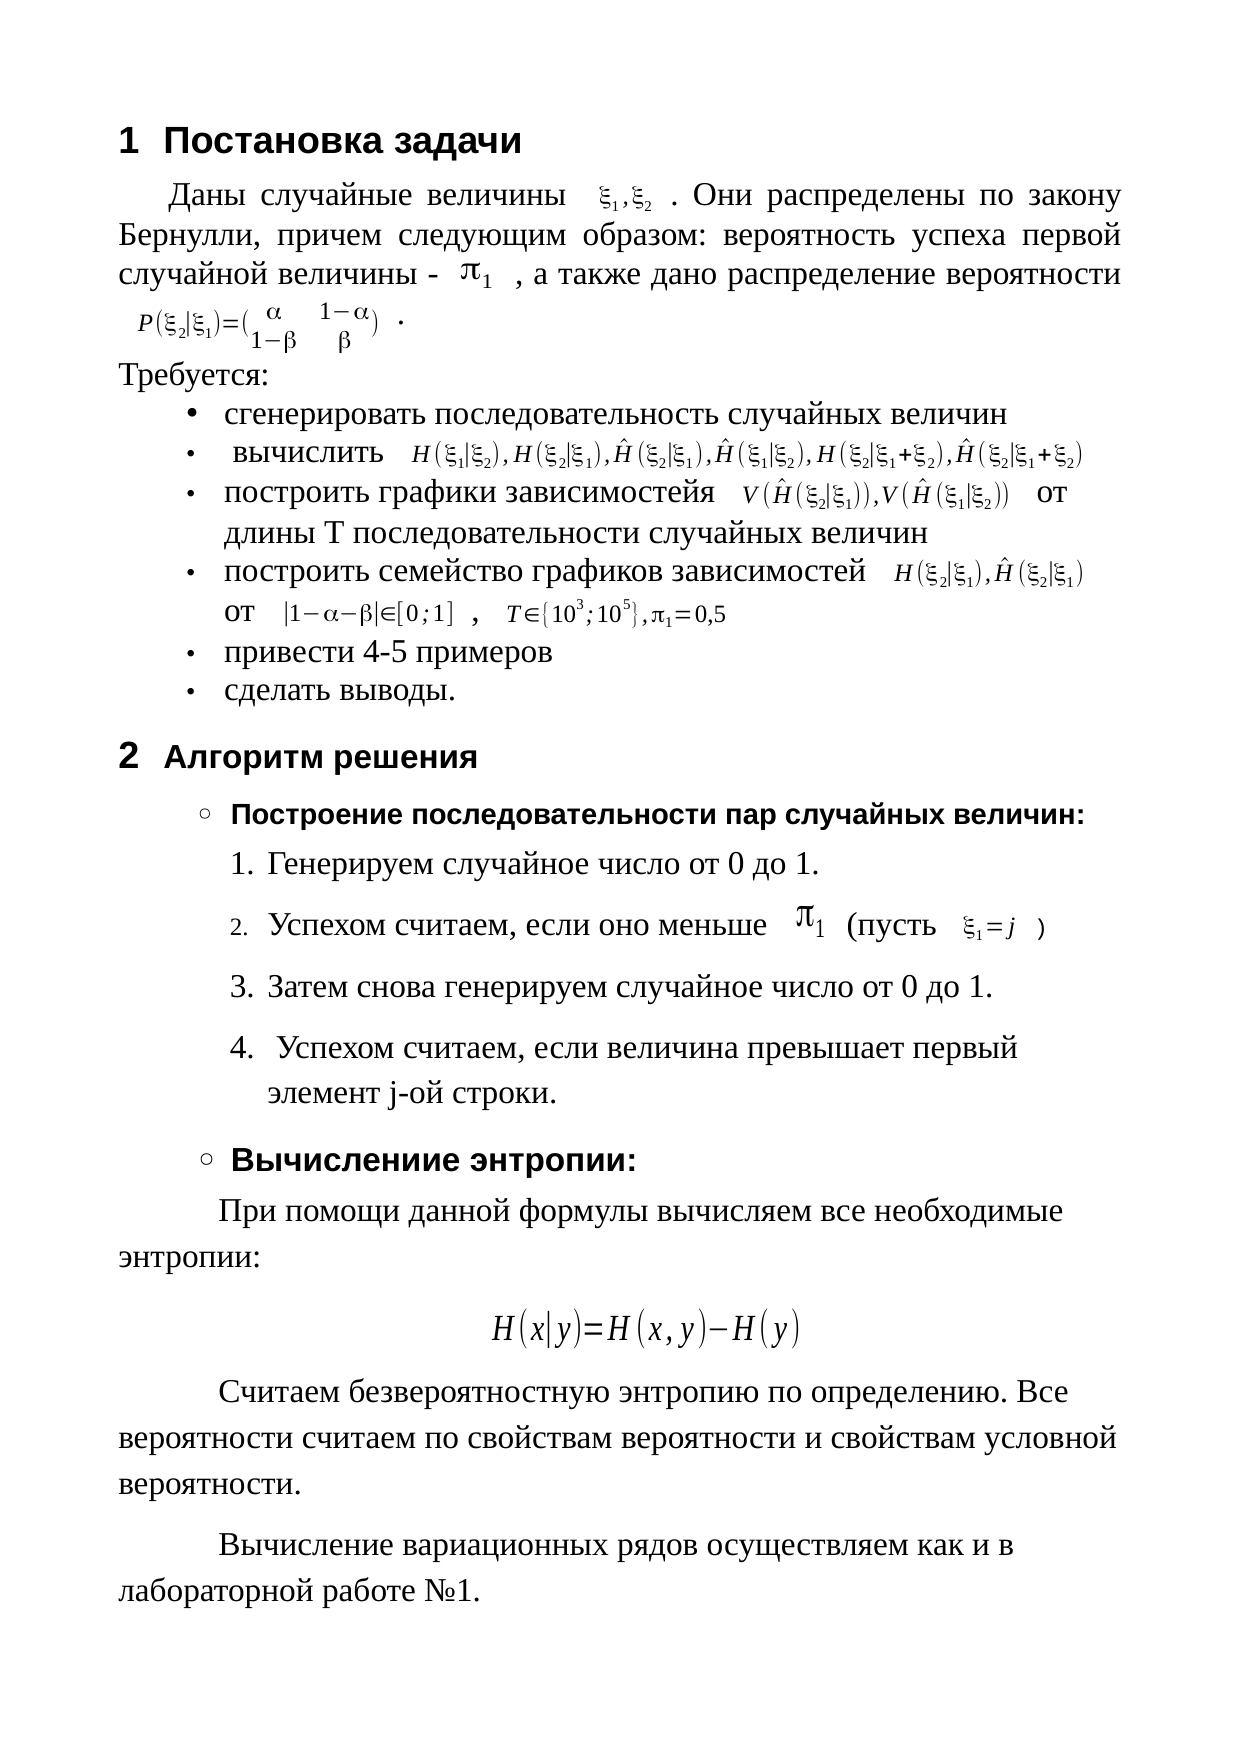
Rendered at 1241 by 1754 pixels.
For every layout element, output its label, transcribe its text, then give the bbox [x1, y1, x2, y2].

list построить семейство графиков зависимостей от , [186, 550, 1122, 631]
text Требуется: [118, 355, 1122, 393]
list Затем снова генерируем случайное число от 0 до 1. [229, 966, 1122, 1005]
subtitle Вычислениие энтропии: [193, 1139, 1122, 1178]
text Даны случайные величины . Они распределены по закону Бернулли, причем следующим образом: вероятность успеха первой случайной величины -, а также дано распределение вероятности . [118, 174, 1122, 355]
subtitle Построение последовательности пар случайных величин: [193, 797, 1122, 831]
subtitle Алгоритм решения [118, 733, 1122, 776]
list Успехом считаем, если величина превышает первый элемент j-ой строки. [229, 1027, 1122, 1111]
text Вычисление вариационных рядов осуществляем как и в лабораторной работе №1. [118, 1524, 1122, 1608]
text При помощи данной формулы вычисляем все необходимые энтропии: [118, 1191, 1122, 1275]
subtitle Постановка задачи [118, 118, 1122, 162]
list вычислить [186, 431, 1122, 472]
list сделать выводы. [186, 669, 1122, 708]
list Генерируем случайное число от 0 до 1. [229, 843, 1122, 882]
list сгенерировать последовательность случайных величин [186, 393, 1122, 431]
list построить графики зависимостейя от длины Т последовательности случайных величин [186, 472, 1122, 550]
list Успехом считаем, если оно меньше (пусть ) [229, 904, 1122, 944]
list привести 4-5 примеров [186, 631, 1122, 669]
text Считаем безвероятностную энтропию по определению. Все вероятности считаем по свойствам вероятности и свойствам условной вероятности. [118, 1372, 1122, 1502]
